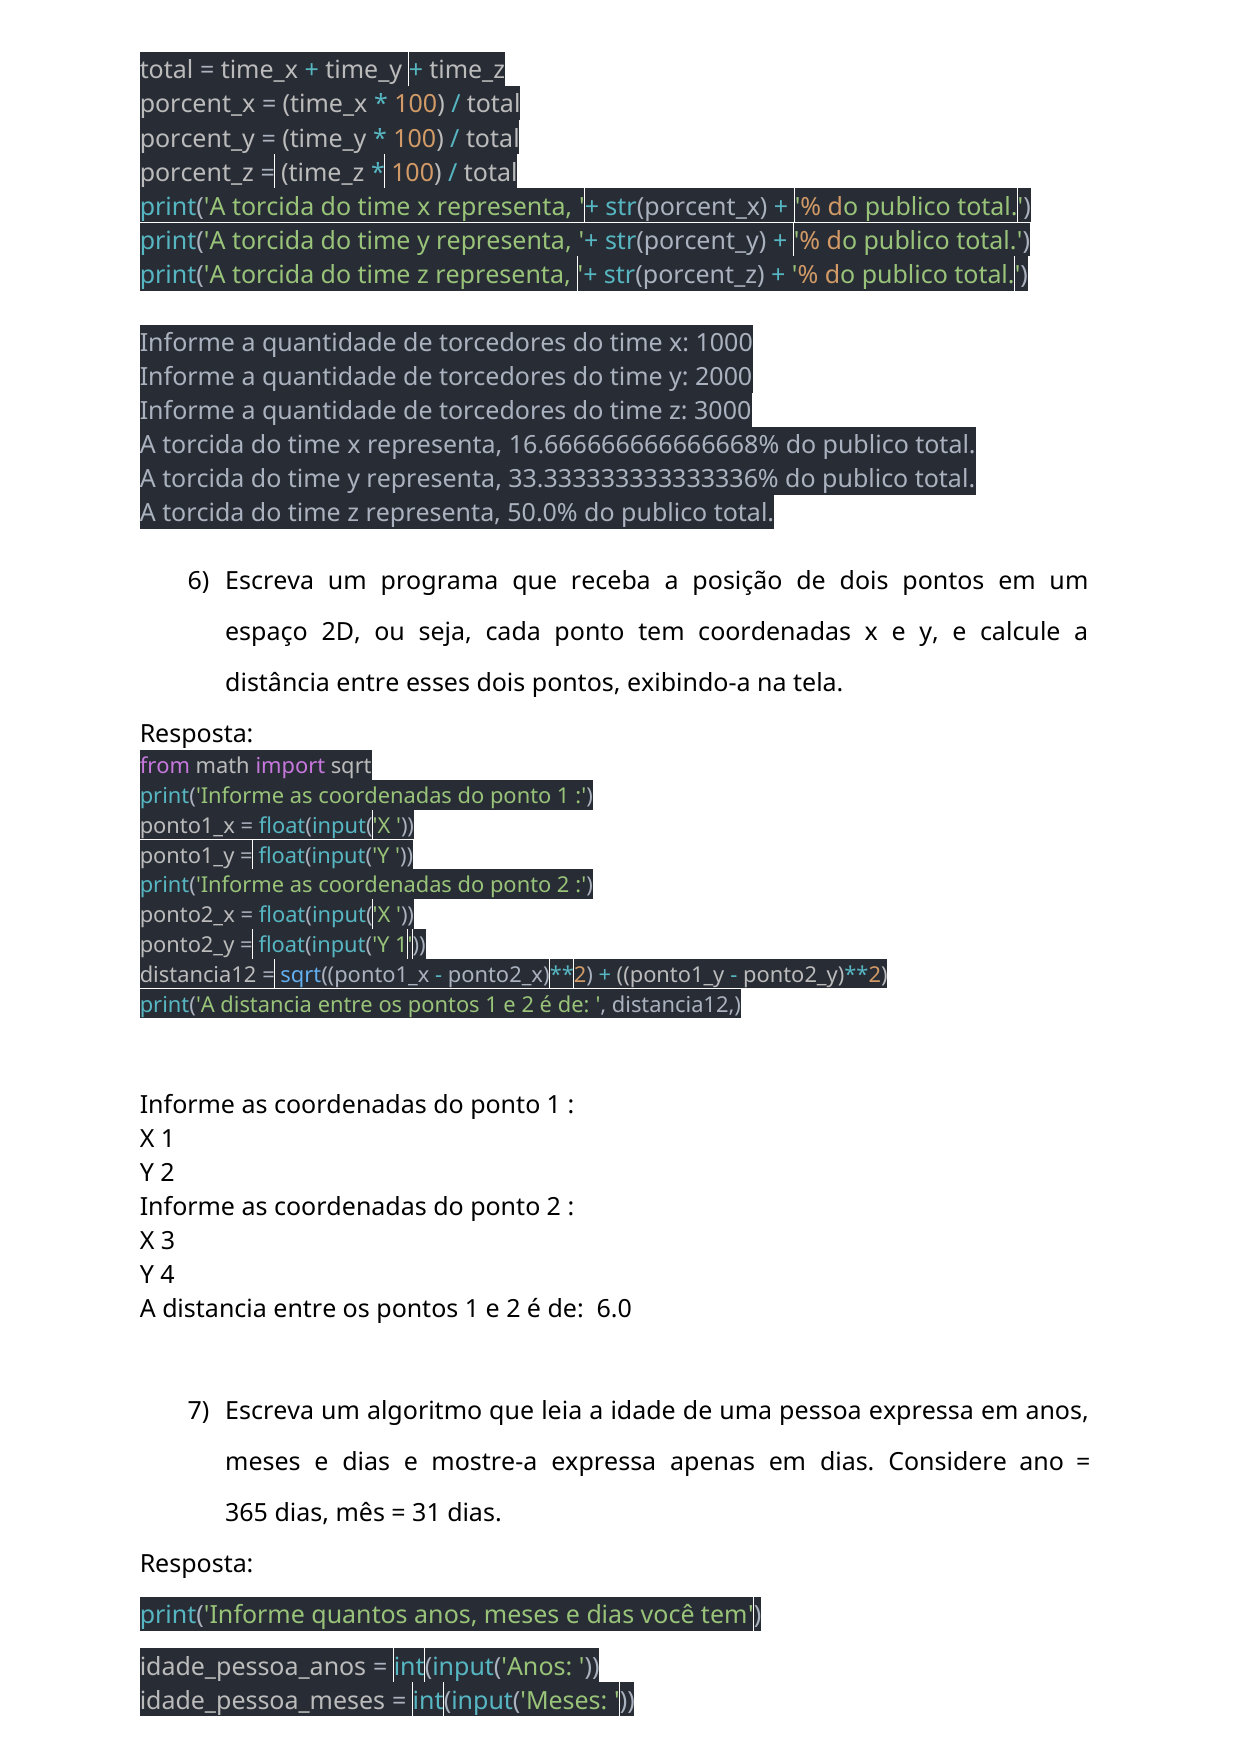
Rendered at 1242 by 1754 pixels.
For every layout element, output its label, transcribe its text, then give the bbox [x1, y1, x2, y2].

text ponto2_x = float(input('X ')) [139, 899, 1212, 929]
text print('A torcida do time y representa, '+ str(porcent_y) + '% do publico total.') [139, 222, 1212, 256]
text Informe as coordenadas do ponto 2 : [139, 1189, 1212, 1223]
text Informe a quantidade de torcedores do time z: 3000 [139, 393, 1212, 427]
text ponto1_x = float(input('X ')) [139, 810, 1212, 839]
list Escreva um programa que receba a posição de dois pontos em um espaço 2D, ou seja, cada ponto tem coordenadas x e y, e calcule a distância entre esses dois pontos, exibindo-a na tela. [187, 563, 1089, 699]
text Informe as coordenadas do ponto 1 : [139, 1086, 1212, 1121]
list Escreva um algoritmo que leia a idade de uma pessoa expressa em anos, meses e dias e mostre-a expressa apenas em dias. Considere ano = 365 dias, mês = 31 dias. [187, 1393, 1090, 1529]
text print('A distancia entre os pontos 1 e 2 é de: ', distancia12,) [139, 988, 1212, 1018]
text total = time_x + time_y + time_z [139, 52, 1212, 86]
text ponto1_y = float(input('Y ')) [139, 839, 1212, 869]
text Resposta: [139, 716, 1212, 750]
text from math import sqrt [139, 750, 1212, 780]
text porcent_y = (time_y * 100) / total [139, 120, 1212, 154]
text idade_pessoa_anos = int(input('Anos: ')) [139, 1648, 1212, 1682]
text A torcida do time x representa, 16.666666666666668% do publico total. [139, 427, 1212, 461]
text A torcida do time z representa, 50.0% do publico total. [139, 495, 1212, 529]
text X 3 [139, 1223, 1212, 1257]
text A distancia entre os pontos 1 e 2 é de: 6.0 [139, 1291, 1212, 1325]
text A torcida do time y representa, 33.333333333333336% do publico total. [139, 461, 1212, 495]
text porcent_x = (time_x * 100) / total [139, 86, 1212, 120]
text idade_pessoa_meses = int(input('Meses: ')) [139, 1682, 1212, 1716]
text porcent_z = (time_z * 100) / total [139, 154, 1212, 188]
text print('Informe as coordenadas do ponto 2 :') [139, 869, 1212, 899]
text Informe a quantidade de torcedores do time x: 1000 [139, 324, 1212, 359]
text print('A torcida do time x representa, '+ str(porcent_x) + '% do publico total.') [139, 188, 1212, 222]
text X 1 [139, 1121, 1212, 1154]
text ponto2_y = float(input('Y 1')) [139, 929, 1212, 959]
text print('A torcida do time z representa, '+ str(porcent_z) + '% do publico total.') [139, 256, 1212, 291]
list Resposta: [139, 1546, 1090, 1580]
text print('Informe quantos anos, meses e dias você tem') [139, 1597, 1090, 1631]
text Informe a quantidade de torcedores do time y: 2000 [139, 359, 1212, 393]
text print('Informe as coordenadas do ponto 1 :') [139, 780, 1212, 810]
text distancia12 = sqrt((ponto1_x - ponto2_x)**2) + ((ponto1_y - ponto2_y)**2) [139, 959, 1212, 988]
text Y 4 [139, 1257, 1212, 1291]
text Y 2 [139, 1154, 1212, 1189]
